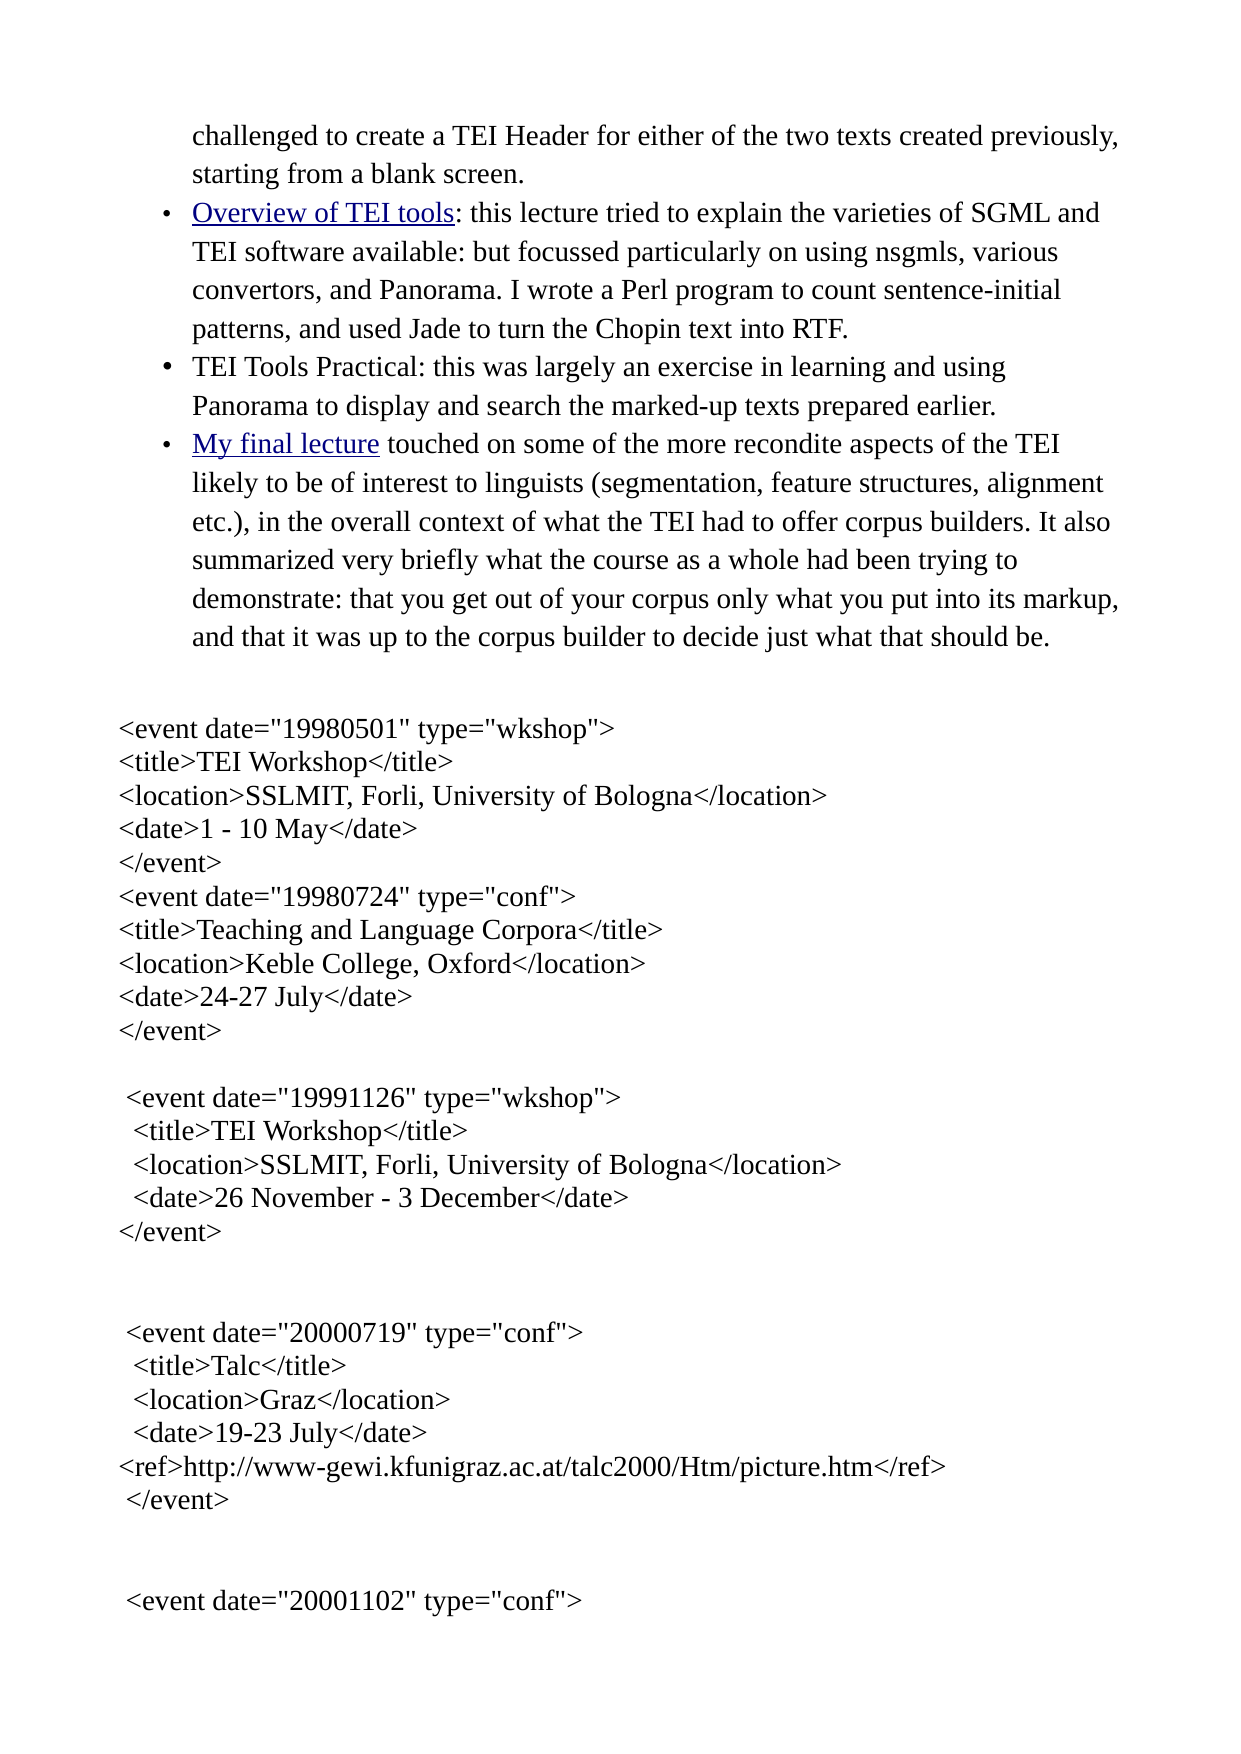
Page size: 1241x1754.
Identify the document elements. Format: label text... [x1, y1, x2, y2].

list challenged to create a TEI Header for either of the two texts created previously, starting from a blank screen. [162, 118, 1122, 190]
text </event> [118, 1482, 1122, 1516]
text <ref>http://www-gewi.kfunigraz.ac.at/talc2000/Htm/picture.htm</ref> [118, 1449, 1122, 1482]
text <event date="19980724" type="conf"> [118, 879, 1122, 912]
text <title>TEI Workshop</title> [118, 744, 1122, 778]
text <date>24-27 July</date> [118, 979, 1122, 1013]
text <date>19-23 July</date> [118, 1415, 1122, 1449]
text <date>1 - 10 May</date> [118, 812, 1122, 845]
text </event> [118, 1013, 1122, 1046]
text <title>Talc</title> [118, 1348, 1122, 1382]
text <event date="19980501" type="wkshop"> [118, 711, 1122, 744]
text <event date="20001102" type="conf"> [118, 1583, 1122, 1617]
text <location>Keble College, Oxford</location> [118, 946, 1122, 979]
text <location>SSLMIT, Forli, University of Bologna</location> [118, 778, 1122, 812]
text <location>Graz</location> [118, 1382, 1122, 1415]
list TEI Tools Practical: this was largely an exercise in learning and using Panorama to display and search the marked-up texts prepared earlier. [162, 349, 1122, 422]
text <title>TEI Workshop</title> [118, 1113, 1122, 1147]
text <location>SSLMIT, Forli, University of Bologna</location> [118, 1147, 1122, 1181]
text <date>26 November - 3 December</date> [118, 1181, 1122, 1214]
list Overview of TEI tools: this lecture tried to explain the varieties of SGML and TEI software available: but focussed particularly on using nsgmls, various convertors, and Panorama. I wrote a Perl program to count sentence-initial patterns, and used Jade to turn the Chopin text into RTF. [162, 195, 1122, 344]
text <event date="19991126" type="wkshop"> [118, 1080, 1122, 1113]
text <event date="20000719" type="conf"> [118, 1315, 1122, 1348]
text </event> [118, 845, 1122, 879]
list My final lecture touched on some of the more recondite aspects of the TEI likely to be of interest to linguists (segmentation, feature structures, alignment etc.), in the overall context of what the TEI had to offer corpus builders. It also summarized very briefly what the course as a whole had been trying to demonstrate: that you get out of your corpus only what you put into its markup, and that it was up to the corpus builder to decide just what that should be. [162, 427, 1122, 653]
text </event> [118, 1214, 1122, 1248]
text <title>Teaching and Language Corpora</title> [118, 912, 1122, 946]
